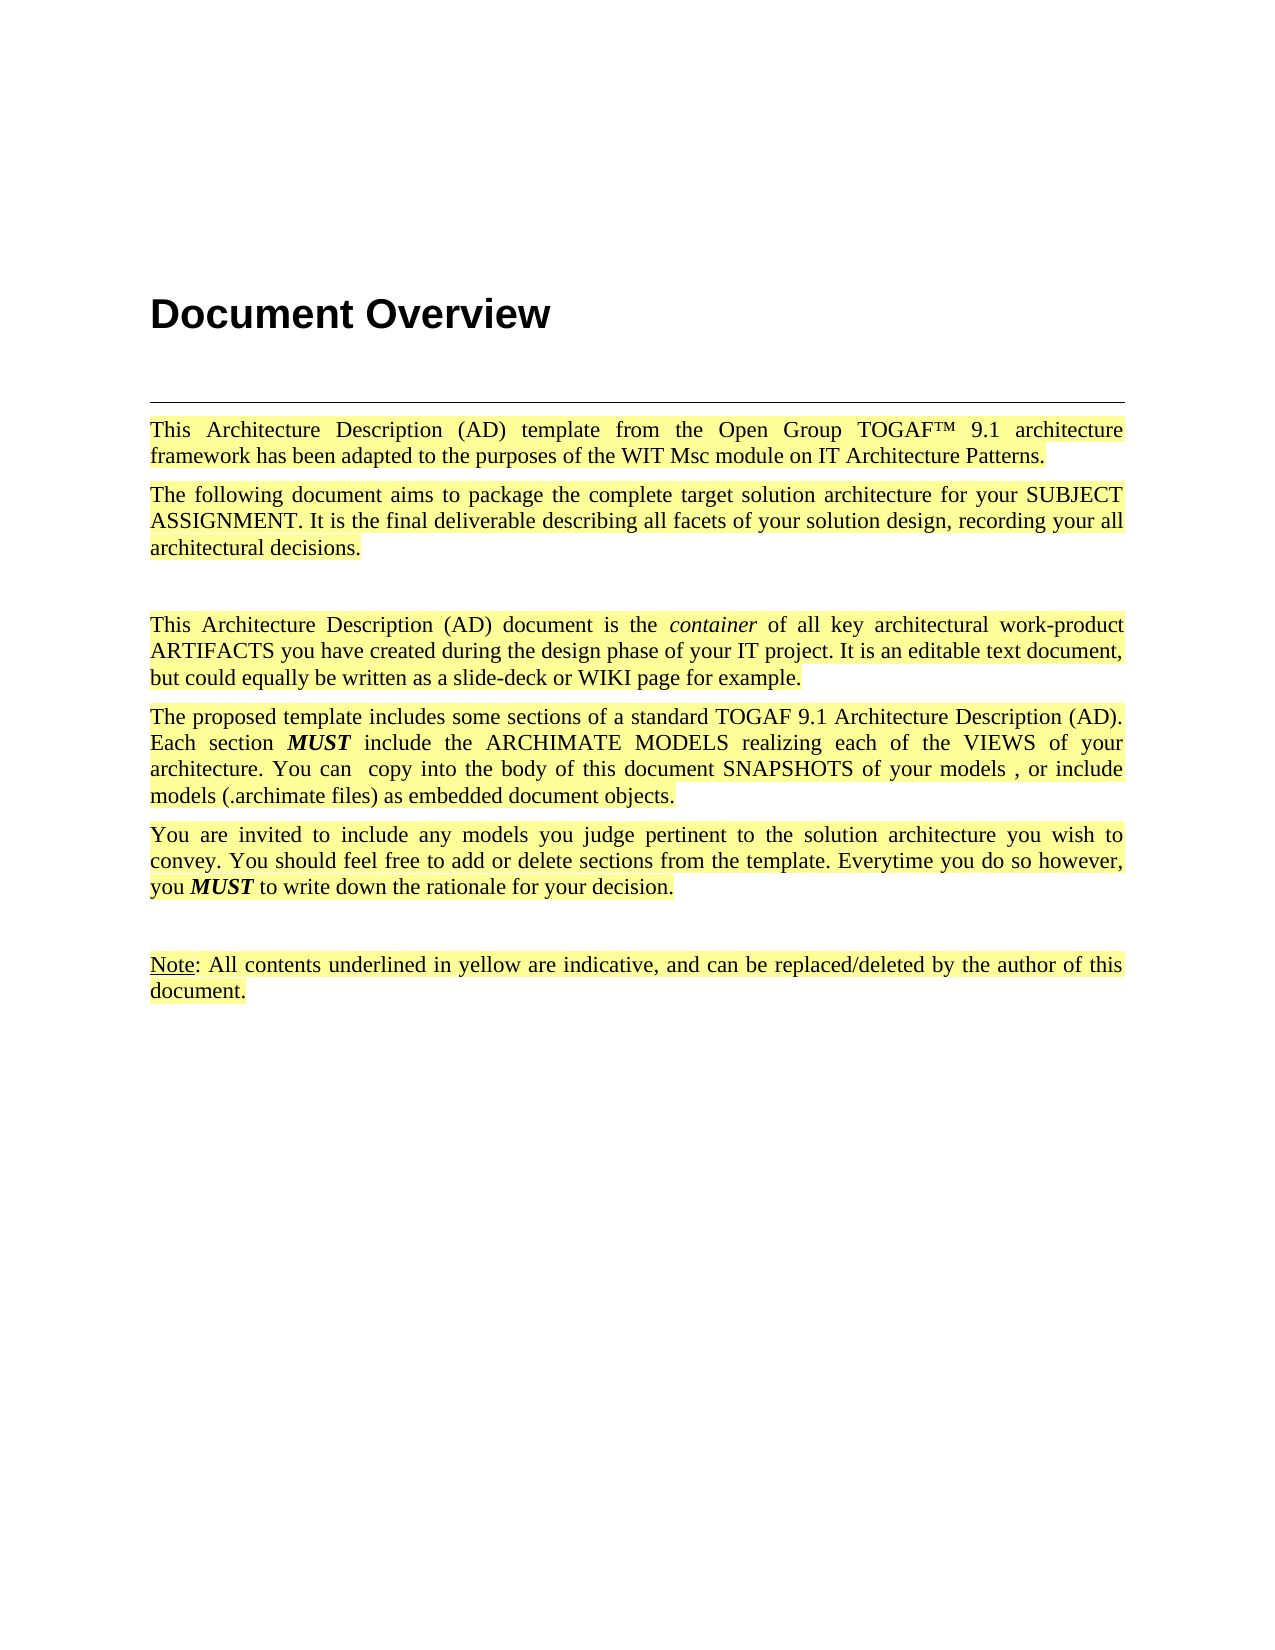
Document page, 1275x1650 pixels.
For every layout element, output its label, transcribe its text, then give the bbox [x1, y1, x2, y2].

text This Architecture Description (AD) template from the Open Group TOGAF™ 9.1 architecture framework has been adapted to the purposes of the WIT Msc module on IT Architecture Patterns. [150, 416, 1125, 468]
text You are invited to include any models you judge pertinent to the solution architecture you wish to convey. You should feel free to add or delete sections from the template. Everytime you do so however, you MUST to write down the rationale for your decision. [150, 821, 1125, 900]
text This Architecture Description (AD) document is the container of all key architectural work-product ARTIFACTS you have created during the design phase of your IT project. It is an editable text document, but could equally be written as a slide-deck or WIKI page for example. [150, 611, 1125, 690]
text The proposed template includes some sections of a standard TOGAF 9.1 Architecture Description (AD). Each section MUST include the ARCHIMATE MODELS realizing each of the VIEWS of your architecture. You can copy into the body of this document SNAPSHOTS of your models , or include models (.archimate files) as embedded document objects. [150, 703, 1125, 808]
text The following document aims to package the complete target solution architecture for your SUBJECT ASSIGNMENT. It is the final deliverable describing all facets of your solution design, recording your all architectural decisions. [150, 481, 1125, 560]
text Document Overview [150, 289, 1125, 402]
text Note: All contents underlined in yellow are indicative, and can be replaced/deleted by the author of this document. [150, 951, 1125, 1004]
